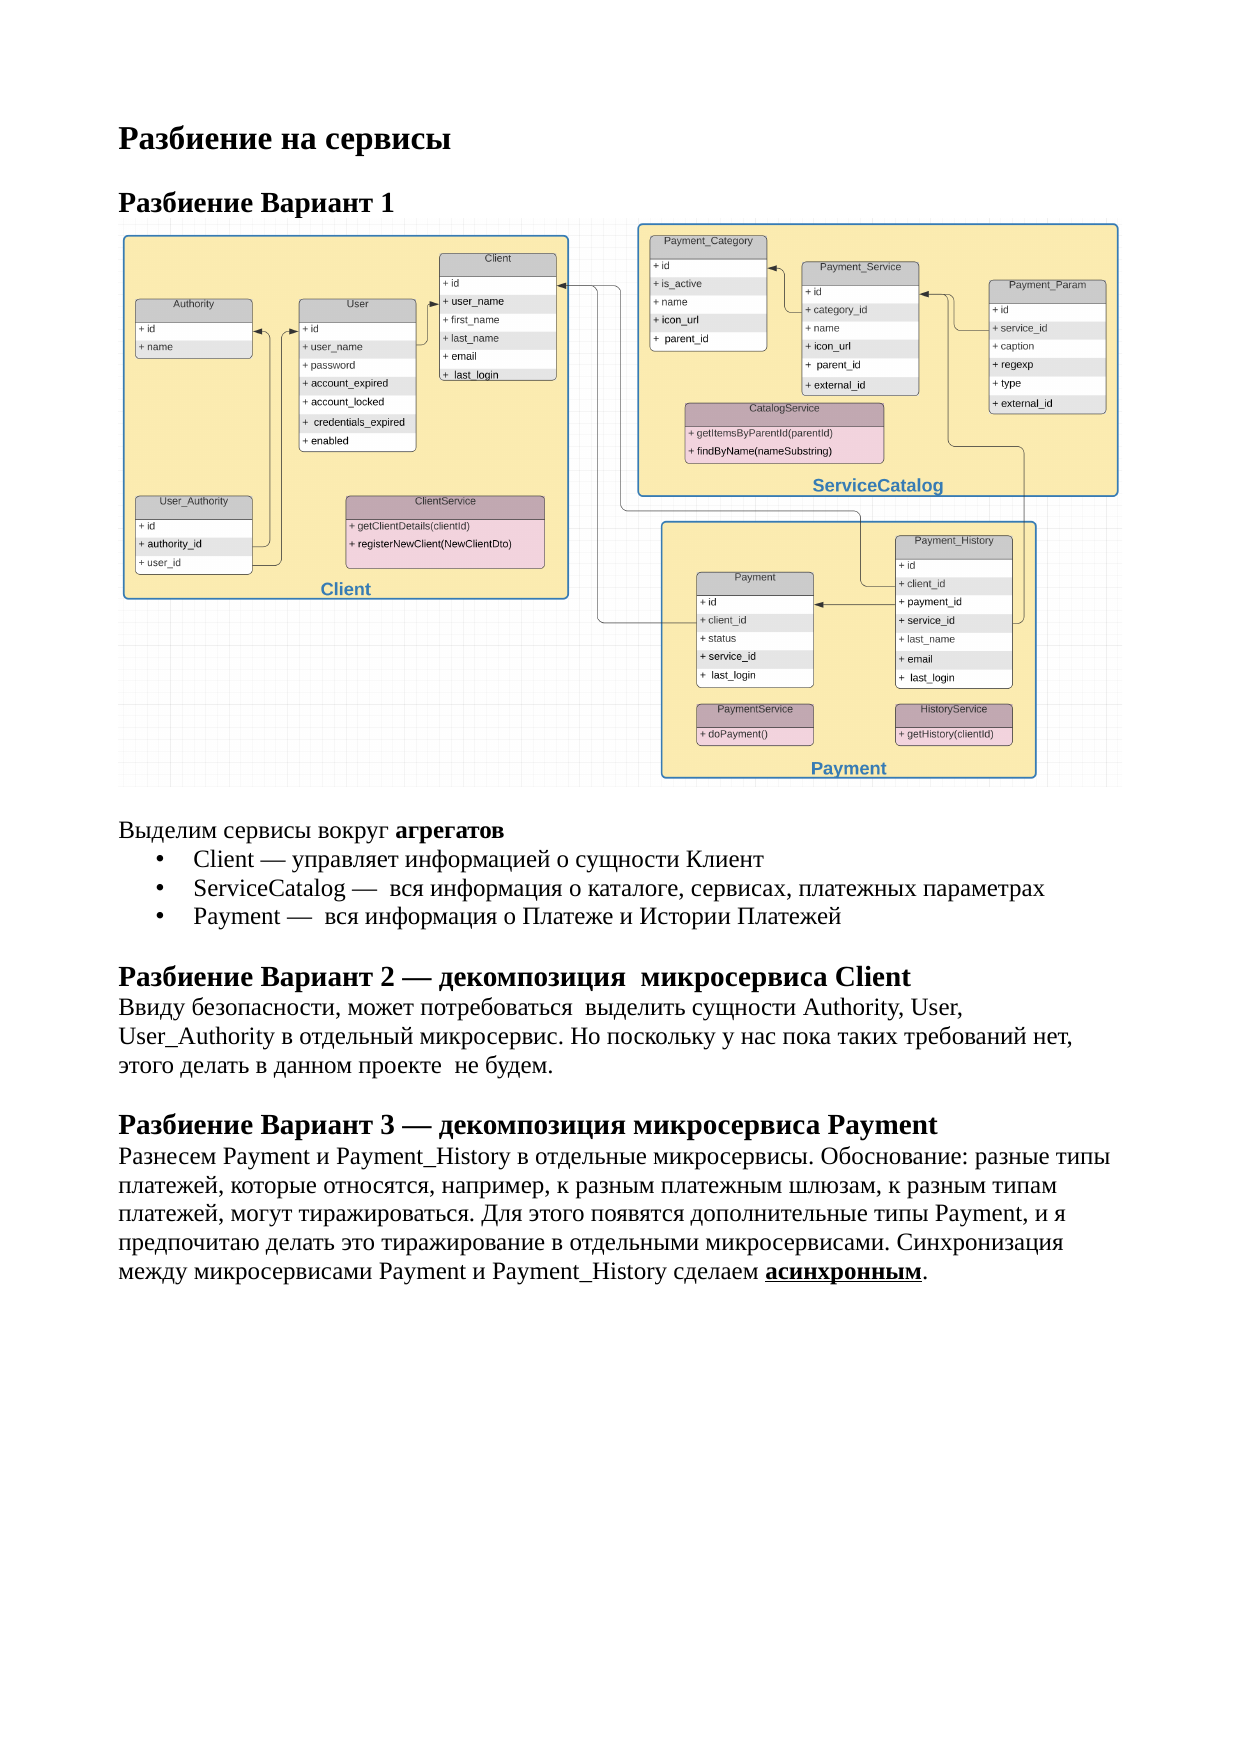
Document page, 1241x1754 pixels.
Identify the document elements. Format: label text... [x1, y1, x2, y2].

text Разбиение Вариант 3 — декомпозиция микросервиса Payment [118, 1107, 1122, 1141]
text Ввиду безопасности, может потребоваться выделить сущности Authority, User, User_Authority в отдельный микросервис. Но поскольку у нас пока таких требований нет, этого делать в данном проекте не будем. [118, 992, 1122, 1079]
text Разбиение Вариант 2 — декомпозиция микросервиса Client [118, 959, 1122, 992]
list Client — управляет информацией о сущности Клиент [156, 844, 1122, 873]
text Выделим сервисы вокруг агрегатов [118, 815, 1122, 844]
text Разбиение на сервисы [118, 118, 1122, 156]
picture [118, 218, 1123, 787]
list Payment — вся информация о Платеже и Истории Платежей [156, 901, 1122, 930]
list ServiceCatalog — вся информация о каталоге, сервисах, платежных параметрах [156, 873, 1122, 901]
text Разнесем Payment и Payment_History в отдельные микросервисы. Обоснование: разные типы платежей, которые относятся, например, к разным платежным шлюзам, к разным типам платежей, могут тиражироваться. Для этого появятся дополнительные типы Payment, и я предпочитаю делать это тиражирование в отдельными микросервисами. Синхронизация между микросервисами Payment и Payment_History сделаем асинхронным. [118, 1141, 1122, 1285]
text Разбиение Вариант 1 [118, 185, 1122, 218]
